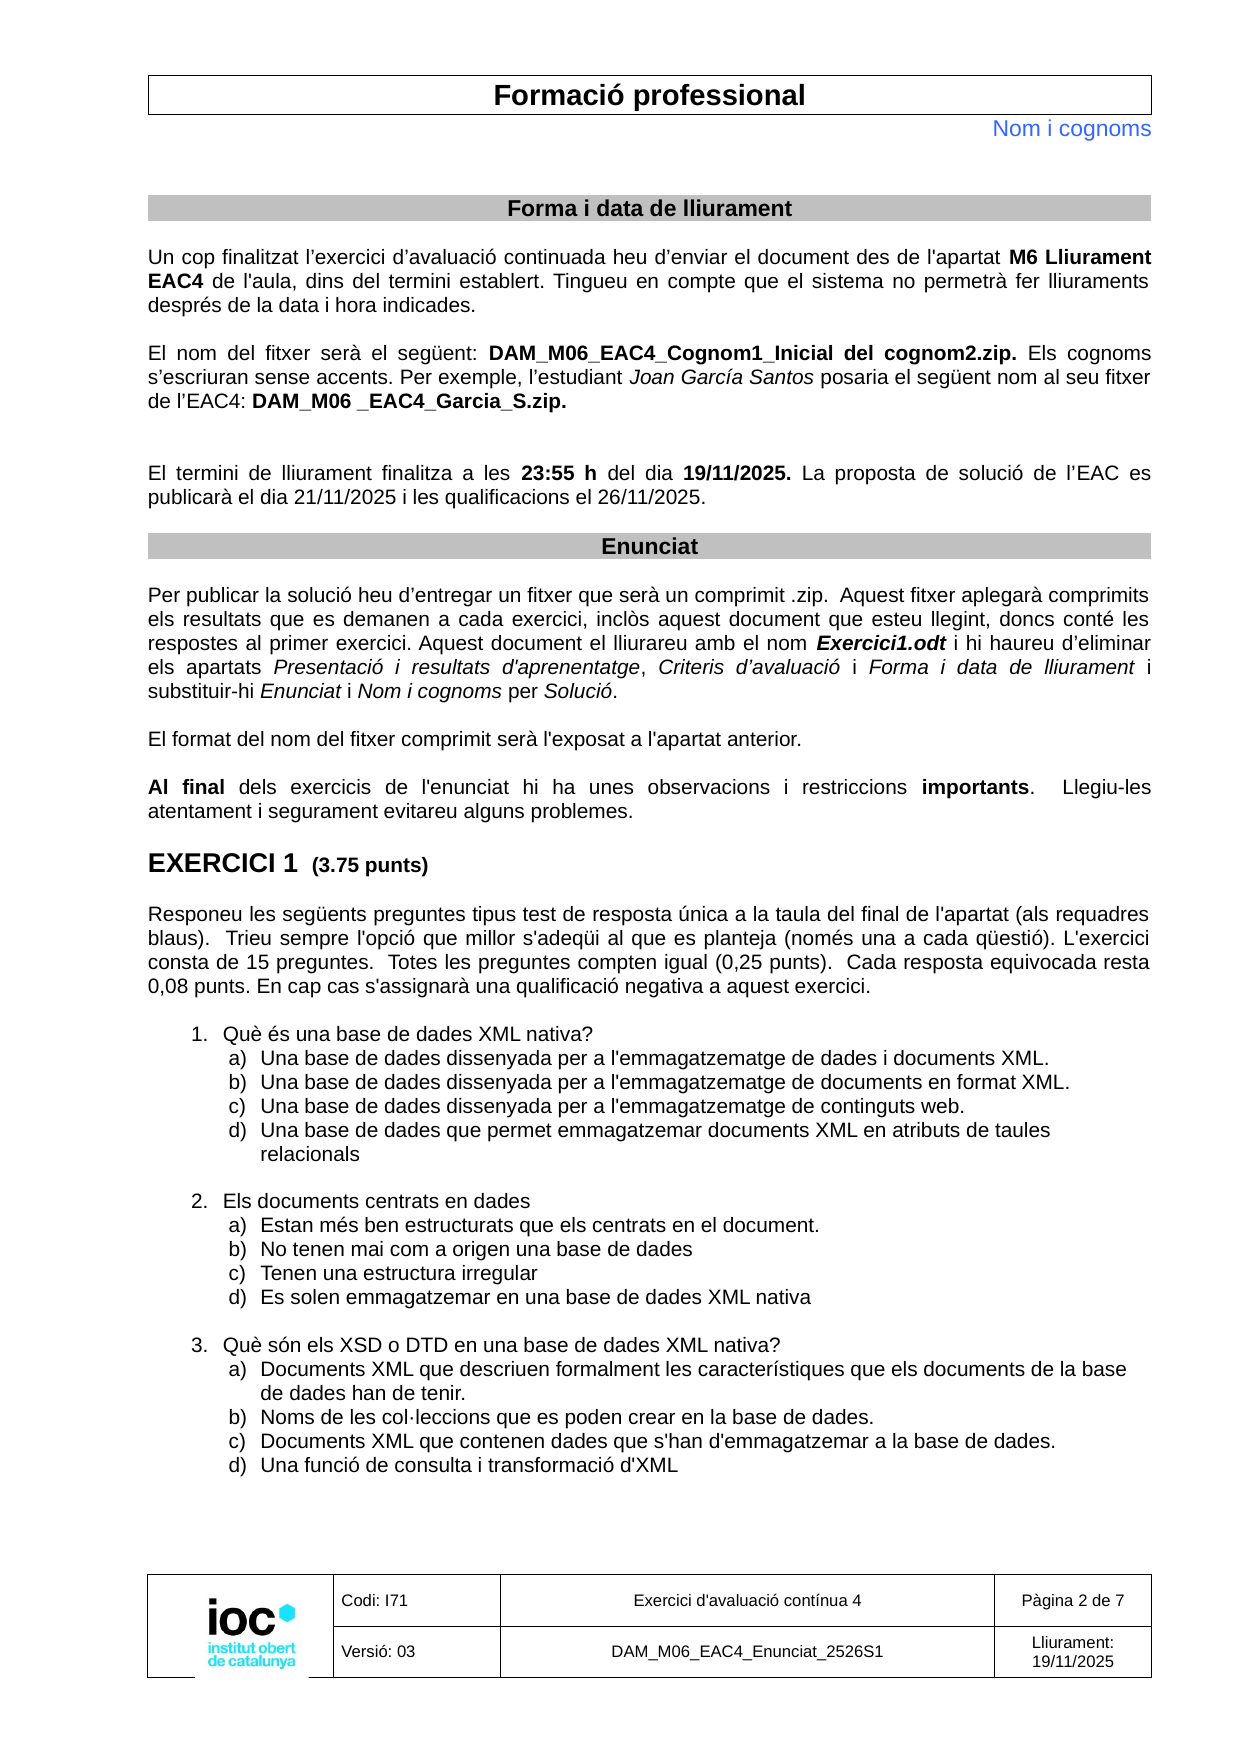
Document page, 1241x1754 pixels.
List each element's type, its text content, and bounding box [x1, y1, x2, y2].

list No tenen mai com a origen una base de dades [223, 1237, 1151, 1261]
list Tenen una estructura irregular [223, 1261, 1151, 1285]
list Una base de dades dissenyada per a l'emmagatzematge de continguts web. [223, 1093, 1151, 1117]
text Enunciat [148, 533, 1151, 559]
list Es solen emmagatzemar en una base de dades XML nativa [223, 1285, 1151, 1309]
text El format del nom del fitxer comprimit serà l'exposat a l'apartat anterior. [148, 727, 1151, 751]
list Documents XML que contenen dades que s'han d'emmagatzemar a la base de dades. [223, 1429, 1151, 1453]
text El nom del fitxer serà el següent: DAM_M06_EAC4_Cognom1_Inicial del cognom2.zip. Els cognoms s’escriuran sense accents. Per exemple, l’estudiant Joan García Santos posaria el següent nom al seu fitxer de l’EAC4: DAM_M06 _EAC4_Garcia_S.zip. [148, 341, 1151, 413]
text Responeu les següents preguntes tipus test de resposta única a la taula del final de l'apartat (als requadres blaus). Trieu sempre l'opció que millor s'adeqüi al que es planteja (només una a cada qüestió). L'exercici consta de 15 preguntes. Totes les preguntes compten igual (0,25 punts). Cada resposta equivocada resta 0,08 punts. En cap cas s'assignarà una qualificació negativa a aquest exercici. [148, 902, 1151, 998]
text Forma i data de lliurament [148, 195, 1151, 221]
text El termini de lliurament finalitza a les 23:55 h del dia 19/11/2025. La proposta de solució de l’EAC es publicarà el dia 21/11/2025 i les qualificacions el 26/11/2025. [148, 461, 1151, 509]
list Estan més ben estructurats que els centrats en el document. [223, 1213, 1151, 1237]
list Noms de les col·leccions que es poden crear en la base de dades. [223, 1405, 1151, 1429]
text Un cop finalitzat l’exercici d’avaluació continuada heu d’enviar el document des de l'apartat M6 Lliurament EAC4 de l'aula, dins del termini establert. Tingueu en compte que el sistema no permetrà fer lliuraments després de la data i hora indicades. [148, 245, 1151, 317]
text Per publicar la solució heu d’entregar un fitxer que serà un comprimit .zip. Aquest fitxer aplegarà comprimits els resultats que es demanen a cada exercici, inclòs aquest document que esteu llegint, doncs conté les respostes al primer exercici. Aquest document el lliurareu amb el nom Exercici1.odt i hi haureu d’eliminar els apartats Presentació i resultats d'aprenentatge, Criteris d’avaluació i Forma i data de lliurament i substituir-hi Enunciat i Nom i cognoms per Solució. [148, 583, 1151, 703]
list Què és una base de dades XML nativa? [185, 1022, 1151, 1046]
list Una funció de consulta i transformació d'XML [223, 1453, 1151, 1477]
text Al final dels exercicis de l'enunciat hi ha unes observacions i restriccions importants. Llegiu-les atentament i segurament evitareu alguns problemes. [148, 775, 1151, 823]
list Els documents centrats en dades [185, 1189, 1151, 1213]
list Documents XML que descriuen formalment les característiques que els documents de la base de dades han de tenir. [223, 1357, 1151, 1405]
text EXERCICI 1 (3.75 punts) [148, 847, 1151, 878]
picture [195, 1584, 309, 1680]
list Què són els XSD o DTD en una base de dades XML nativa? [185, 1333, 1151, 1357]
list Una base de dades dissenyada per a l'emmagatzematge de dades i documents XML. [223, 1046, 1151, 1069]
list Una base de dades que permet emmagatzemar documents XML en atributs de taules relacionals [223, 1117, 1151, 1165]
list Una base de dades dissenyada per a l'emmagatzematge de documents en format XML. [223, 1069, 1151, 1093]
